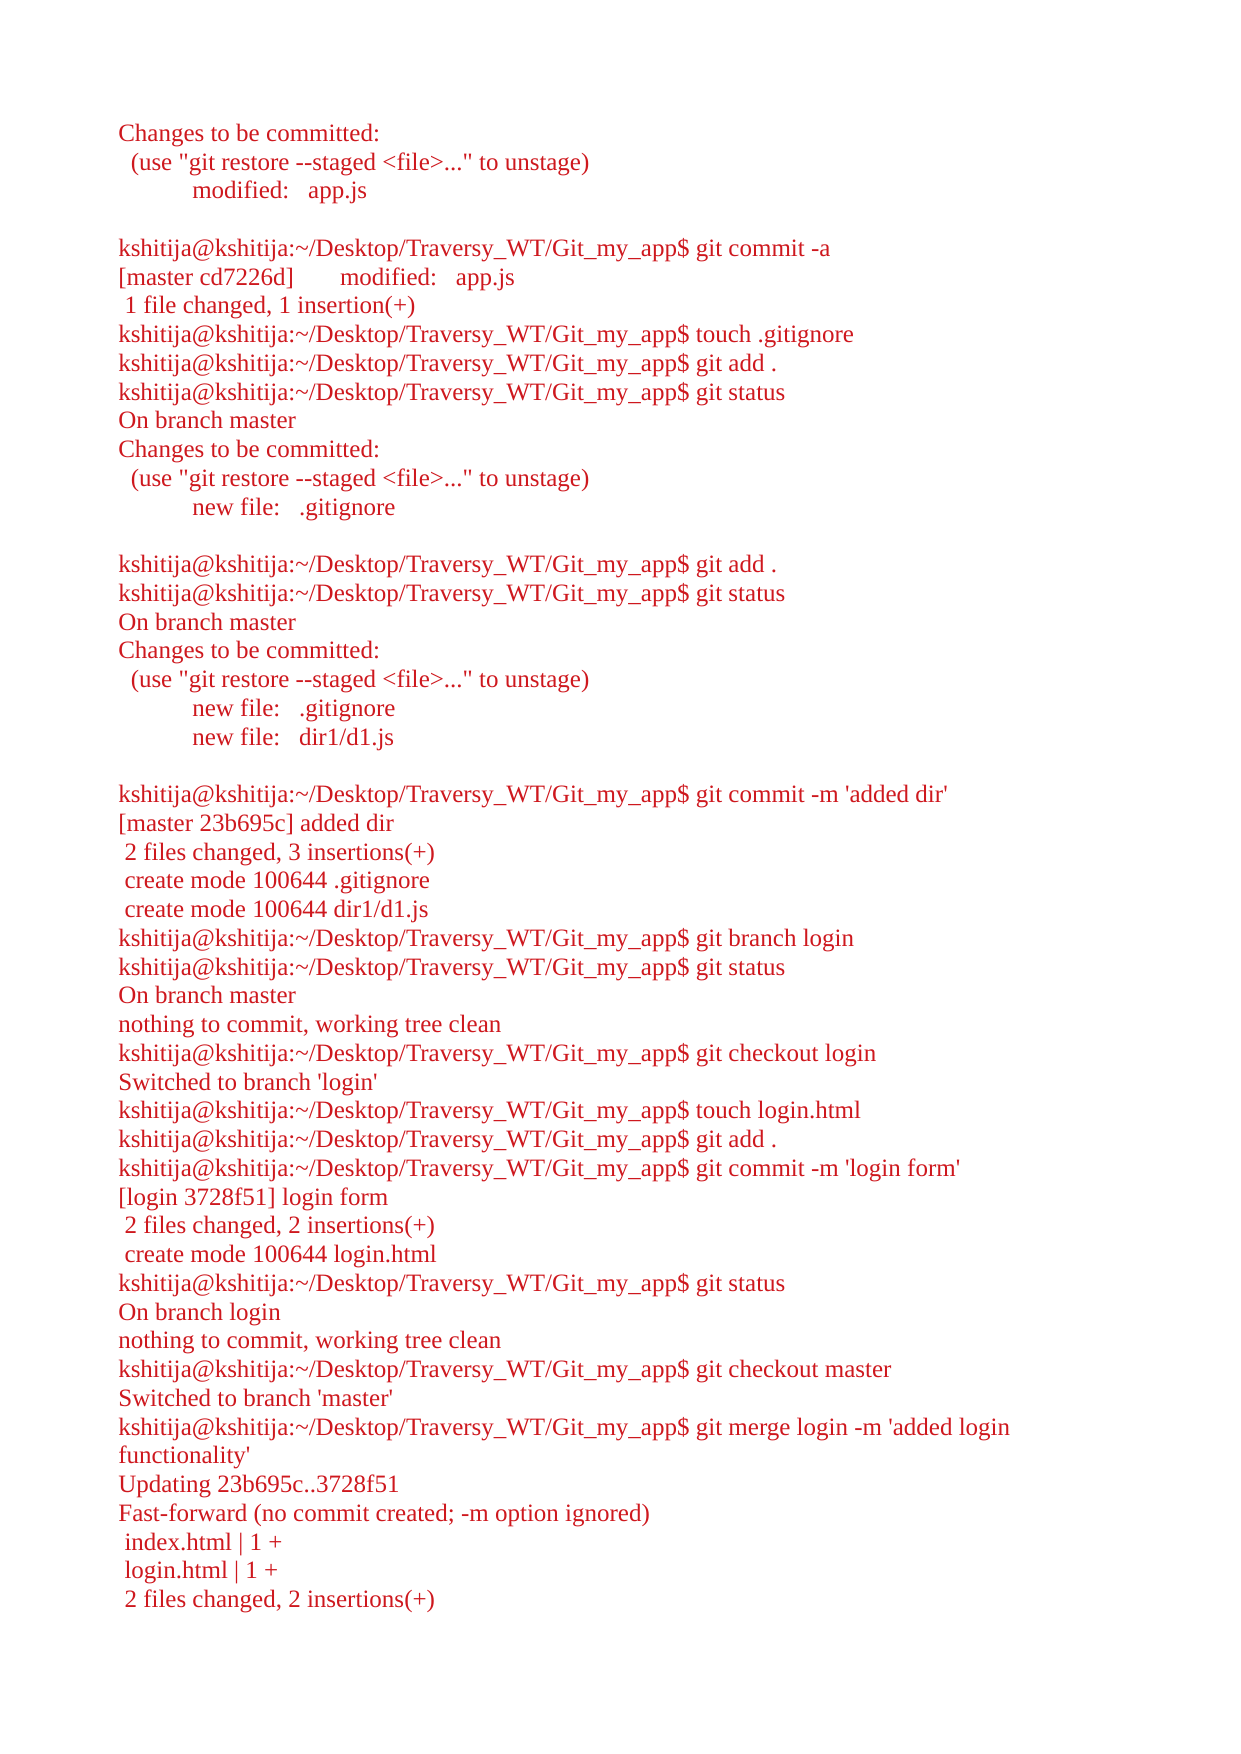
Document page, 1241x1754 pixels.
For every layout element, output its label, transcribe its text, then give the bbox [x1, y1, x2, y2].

text kshitija@kshitija:~/Desktop/Traversy_WT/Git_my_app$ touch login.html [118, 1096, 1122, 1124]
text login.html | 1 + [118, 1556, 1122, 1584]
text 2 files changed, 2 insertions(+) [118, 1211, 1122, 1239]
text On branch master [118, 406, 1122, 434]
text kshitija@kshitija:~/Desktop/Traversy_WT/Git_my_app$ git commit -a [118, 233, 1122, 262]
text Switched to branch 'master' [118, 1383, 1122, 1412]
text kshitija@kshitija:~/Desktop/Traversy_WT/Git_my_app$ git branch login [118, 923, 1122, 952]
text kshitija@kshitija:~/Desktop/Traversy_WT/Git_my_app$ git checkout master [118, 1354, 1122, 1383]
text kshitija@kshitija:~/Desktop/Traversy_WT/Git_my_app$ git status [118, 578, 1122, 607]
text (use "git restore --staged <file>..." to unstage) [118, 463, 1122, 492]
text kshitija@kshitija:~/Desktop/Traversy_WT/Git_my_app$ git status [118, 1268, 1122, 1297]
text Changes to be committed: [118, 118, 1122, 147]
text kshitija@kshitija:~/Desktop/Traversy_WT/Git_my_app$ git add . [118, 549, 1122, 578]
text kshitija@kshitija:~/Desktop/Traversy_WT/Git_my_app$ git add . [118, 1124, 1122, 1153]
text Changes to be committed: [118, 636, 1122, 664]
text 2 files changed, 2 insertions(+) [118, 1584, 1122, 1613]
text On branch master [118, 607, 1122, 636]
text kshitija@kshitija:~/Desktop/Traversy_WT/Git_my_app$ git status [118, 952, 1122, 981]
text kshitija@kshitija:~/Desktop/Traversy_WT/Git_my_app$ git merge login -m 'added login functionality' [118, 1412, 1122, 1469]
text new file: .gitignore [118, 492, 1122, 521]
text On branch login [118, 1297, 1122, 1326]
text Switched to branch 'login' [118, 1067, 1122, 1096]
text (use "git restore --staged <file>..." to unstage) [118, 147, 1122, 176]
text kshitija@kshitija:~/Desktop/Traversy_WT/Git_my_app$ git commit -m 'added dir' [118, 779, 1122, 808]
text create mode 100644 dir1/d1.js [118, 894, 1122, 923]
text [master 23b695c] added dir [118, 808, 1122, 837]
text [login 3728f51] login form [118, 1182, 1122, 1211]
text Updating 23b695c..3728f51 [118, 1469, 1122, 1498]
text kshitija@kshitija:~/Desktop/Traversy_WT/Git_my_app$ touch .gitignore [118, 319, 1122, 348]
text On branch master [118, 981, 1122, 1009]
text nothing to commit, working tree clean [118, 1326, 1122, 1354]
text nothing to commit, working tree clean [118, 1009, 1122, 1038]
text create mode 100644 .gitignore [118, 866, 1122, 894]
text Fast-forward (no commit created; -m option ignored) [118, 1498, 1122, 1527]
text 2 files changed, 3 insertions(+) [118, 837, 1122, 866]
text kshitija@kshitija:~/Desktop/Traversy_WT/Git_my_app$ git commit -m 'login form' [118, 1153, 1122, 1182]
text [master cd7226d] modified: app.js [118, 262, 1122, 291]
text kshitija@kshitija:~/Desktop/Traversy_WT/Git_my_app$ git status [118, 377, 1122, 406]
text (use "git restore --staged <file>..." to unstage) [118, 664, 1122, 693]
text create mode 100644 login.html [118, 1239, 1122, 1268]
text new file: dir1/d1.js [118, 722, 1122, 751]
text Changes to be committed: [118, 434, 1122, 463]
text 1 file changed, 1 insertion(+) [118, 291, 1122, 319]
text modified: app.js [118, 176, 1122, 204]
text index.html | 1 + [118, 1527, 1122, 1556]
text new file: .gitignore [118, 693, 1122, 722]
text kshitija@kshitija:~/Desktop/Traversy_WT/Git_my_app$ git add . [118, 348, 1122, 377]
text kshitija@kshitija:~/Desktop/Traversy_WT/Git_my_app$ git checkout login [118, 1038, 1122, 1067]
